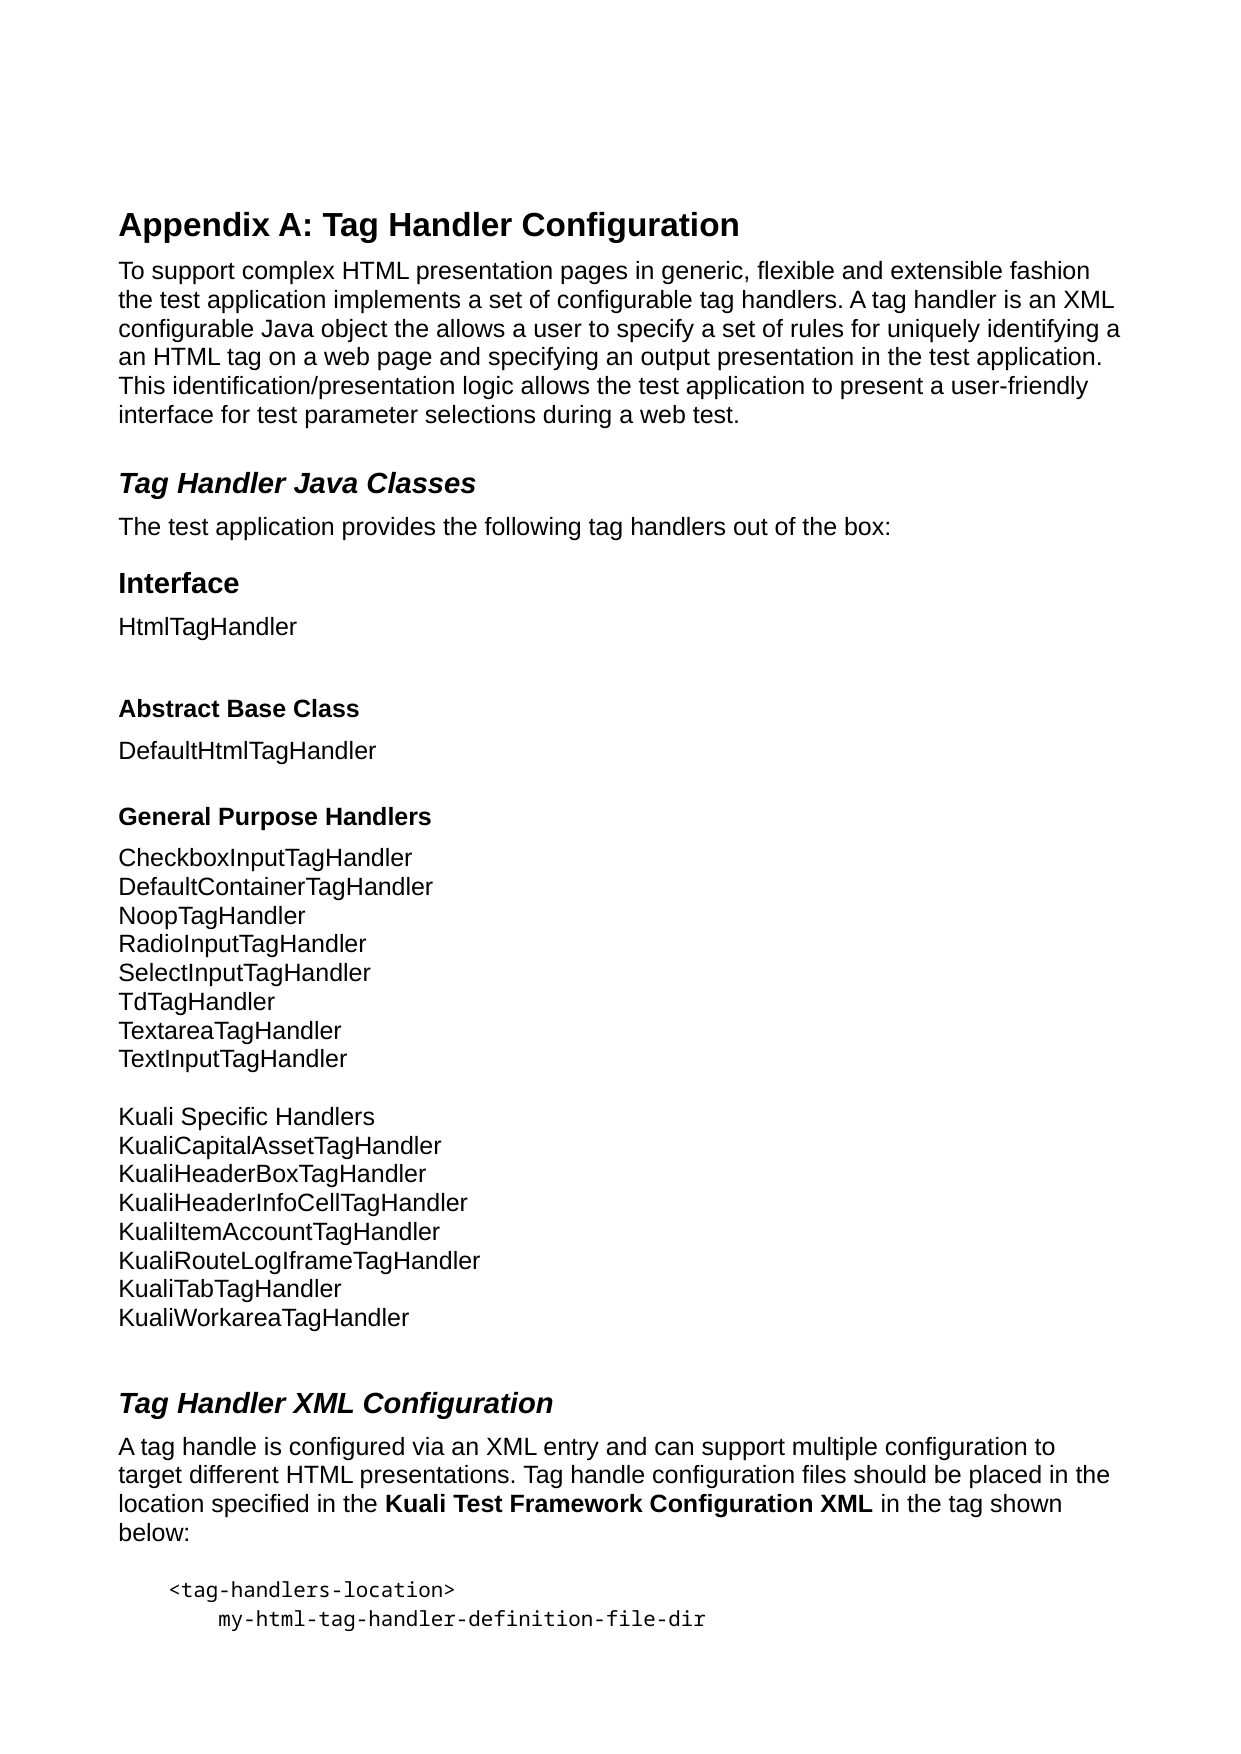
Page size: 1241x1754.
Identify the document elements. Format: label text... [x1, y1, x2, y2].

text my-html-tag-handler-definition-file-dir [118, 1604, 1122, 1632]
subtitle Tag Handler XML Configuration [118, 1386, 1122, 1419]
text KualiItemAccountTagHandler [118, 1217, 1122, 1246]
text KualiTabTagHandler [118, 1274, 1122, 1303]
text TdTagHandler [118, 987, 1122, 1016]
text CheckboxInputTagHandler [118, 843, 1122, 872]
text A tag handle is configured via an XML entry and can support multiple configuration to target different HTML presentations. Tag handle configuration files should be placed in the location specified in the Kuali Test Framework Configuration XML in the tag shown below: [118, 1432, 1122, 1547]
text TextInputTagHandler [118, 1044, 1122, 1073]
text KualiHeaderInfoCellTagHandler [118, 1188, 1122, 1217]
text The test application provides the following tag handlers out of the box: [118, 512, 1122, 541]
subtitle Appendix A: Tag Handler Configuration [118, 205, 1122, 243]
subtitle Abstract Base Class [118, 694, 1122, 723]
text DefaultHtmlTagHandler [118, 736, 1122, 764]
text <tag-handlers-location> [118, 1575, 1122, 1604]
text HtmlTagHandler [118, 612, 1122, 641]
text SelectInputTagHandler [118, 958, 1122, 987]
text KualiCapitalAssetTagHandler [118, 1131, 1122, 1159]
text KualiWorkareaTagHandler [118, 1303, 1122, 1332]
text DefaultContainerTagHandler [118, 872, 1122, 901]
text RadioInputTagHandler [118, 929, 1122, 958]
subtitle General Purpose Handlers [118, 802, 1122, 831]
text Kuali Specific Handlers [118, 1102, 1122, 1131]
text KualiHeaderBoxTagHandler [118, 1159, 1122, 1188]
subtitle Tag Handler Java Classes [118, 466, 1122, 499]
text NoopTagHandler [118, 901, 1122, 929]
subtitle Interface [118, 566, 1122, 599]
text TextareaTagHandler [118, 1016, 1122, 1044]
text KualiRouteLogIframeTagHandler [118, 1246, 1122, 1274]
text To support complex HTML presentation pages in generic, flexible and extensible fashion the test application implements a set of configurable tag handlers. A tag handler is an XML configurable Java object the allows a user to specify a set of rules for uniquely identifying a an HTML tag on a web page and specifying an output presentation in the test application. This identification/presentation logic allows the test application to present a user-friendly interface for test parameter selections during a web test. [118, 256, 1122, 428]
